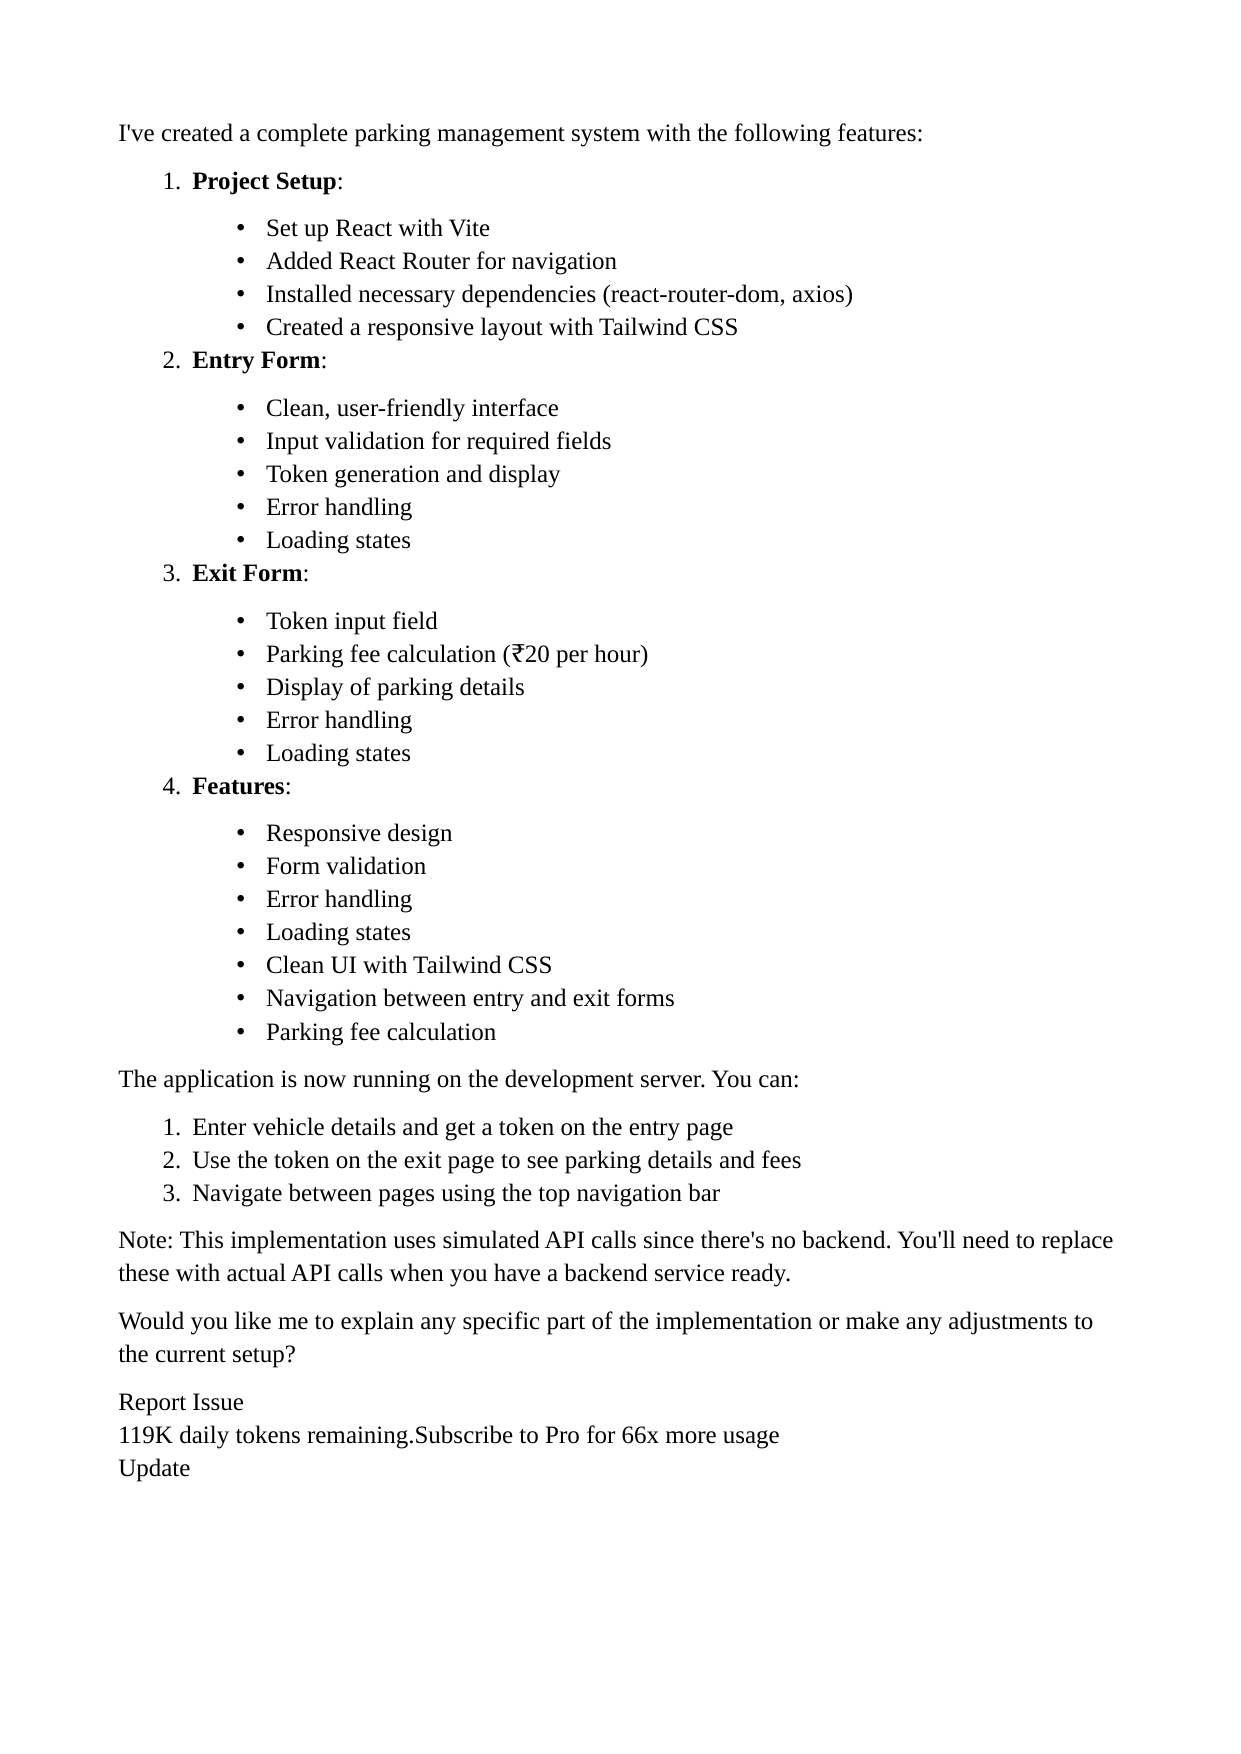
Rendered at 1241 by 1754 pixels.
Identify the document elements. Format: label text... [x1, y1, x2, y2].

list Token input field [236, 606, 1122, 634]
list Token generation and display [236, 459, 1122, 488]
text Note: This implementation uses simulated API calls since there's no backend. You'll need to replace these with actual API calls when you have a backend service ready. [118, 1225, 1122, 1287]
list Navigation between entry and exit forms [236, 983, 1122, 1012]
list Loading states [236, 525, 1122, 554]
list Error handling [236, 884, 1122, 913]
list Error handling [236, 705, 1122, 733]
list Entry Form: [162, 345, 1122, 374]
list Installed necessary dependencies (react-router-dom, axios) [236, 279, 1122, 308]
text I've created a complete parking management system with the following features: [118, 118, 1122, 147]
list Parking fee calculation [236, 1017, 1122, 1045]
text 119K daily tokens remaining.Subscribe to Pro for 66x more usage [118, 1420, 1122, 1448]
list Display of parking details [236, 672, 1122, 701]
list Responsive design [236, 818, 1122, 847]
list Set up React with Vite [236, 213, 1122, 242]
list Loading states [236, 738, 1122, 767]
list Parking fee calculation (₹20 per hour) [236, 639, 1122, 667]
list Enter vehicle details and get a token on the entry page [162, 1112, 1122, 1141]
list Created a responsive layout with Tailwind CSS [236, 312, 1122, 341]
text Update [118, 1453, 1122, 1481]
list Added React Router for navigation [236, 246, 1122, 275]
text Would you like me to explain any specific part of the implementation or make any adjustments to the current setup? [118, 1306, 1122, 1368]
text The application is now running on the development server. You can: [118, 1064, 1122, 1093]
list Features: [162, 771, 1122, 799]
list Clean UI with Tailwind CSS [236, 951, 1122, 979]
list Loading states [236, 917, 1122, 946]
list Error handling [236, 492, 1122, 521]
list Use the token on the exit page to see parking details and fees [162, 1145, 1122, 1173]
text Report Issue [118, 1387, 1122, 1415]
list Exit Form: [162, 558, 1122, 587]
list Project Setup: [162, 166, 1122, 194]
list Clean, user-friendly interface [236, 393, 1122, 422]
list Form validation [236, 851, 1122, 880]
list Input validation for required fields [236, 426, 1122, 455]
list Navigate between pages using the top navigation bar [162, 1178, 1122, 1207]
